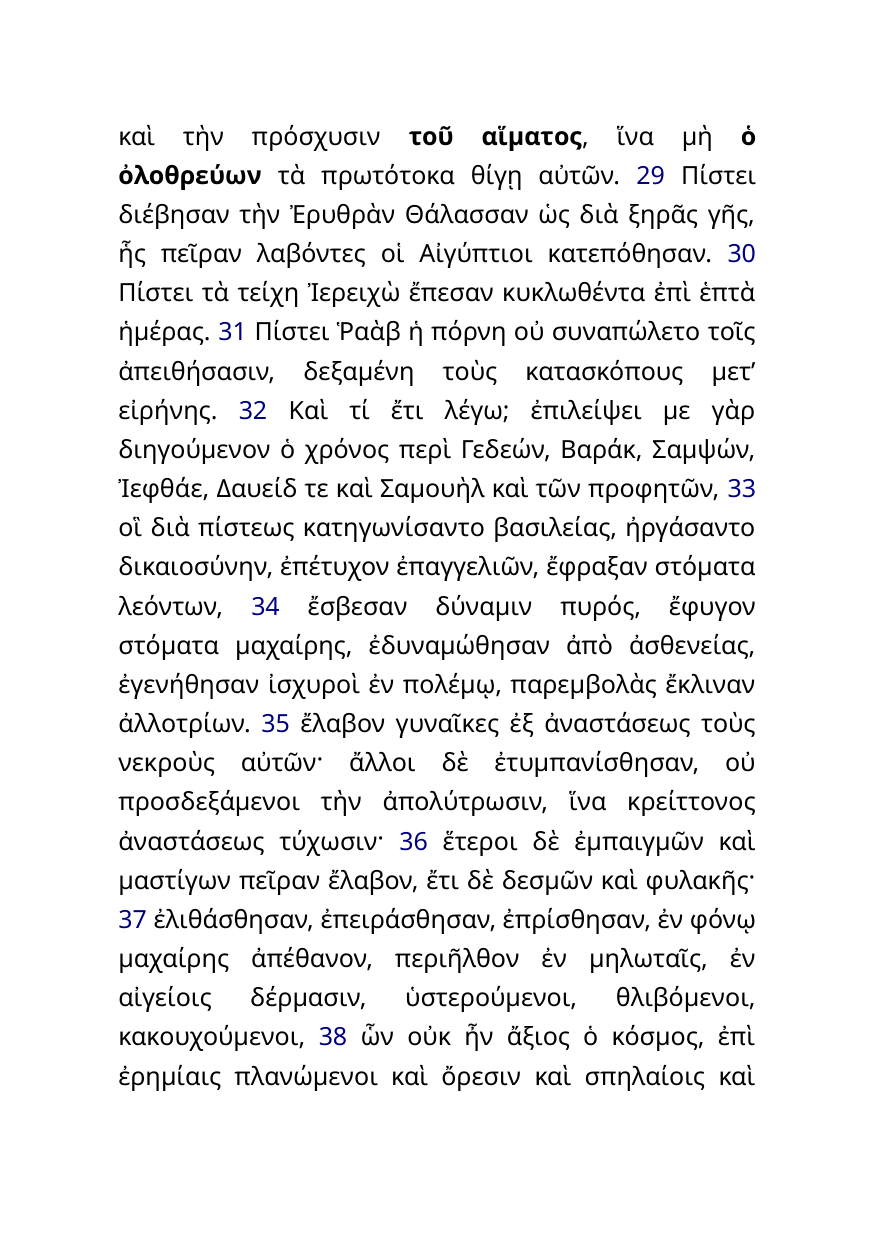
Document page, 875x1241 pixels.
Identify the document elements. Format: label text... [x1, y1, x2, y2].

text καὶ τὴν πρόσχυσιν τοῦ αἵματος, ἵνα μὴ ὁ ὀλοθρεύων τὰ πρωτότοκα θίγῃ αὐτῶν. 29 Πίστει διέβησαν τὴν Ἐρυθρὰν Θάλασσαν ὡς διὰ ξηρᾶς γῆς, ἧς πεῖραν λαβόντες οἱ Αἰγύπτιοι κατεπόθησαν. 30 Πίστει τὰ τείχη Ἰερειχὼ ἔπεσαν κυκλωθέντα ἐπὶ ἑπτὰ ἡμέρας. 31 Πίστει Ῥαὰβ ἡ πόρνη οὐ συναπώλετο τοῖς ἀπειθήσασιν, δεξαμένη τοὺς κατασκόπους μετ’ εἰρήνης. 32 Καὶ τί ἔτι λέγω; ἐπιλείψει με γὰρ διηγούμενον ὁ χρόνος περὶ Γεδεών, Βαράκ, Σαμψών, Ἰεφθάε, Δαυείδ τε καὶ Σαμουὴλ καὶ τῶν προφητῶν, 33 οἳ διὰ πίστεως κατηγωνίσαντο βασιλείας, ἠργάσαντο δικαιοσύνην, ἐπέτυχον ἐπαγγελιῶν, ἔφραξαν στόματα λεόντων, 34 ἔσβεσαν δύναμιν πυρός, ἔφυγον στόματα μαχαίρης, ἐδυναμώθησαν ἀπὸ ἀσθενείας, ἐγενήθησαν ἰσχυροὶ ἐν πολέμῳ, παρεμβολὰς ἔκλιναν ἀλλοτρίων. 35 ἔλαβον γυναῖκες ἐξ ἀναστάσεως τοὺς νεκροὺς αὐτῶν· ἄλλοι δὲ ἐτυμπανίσθησαν, οὐ προσδεξάμενοι τὴν ἀπολύτρωσιν, ἵνα κρείττονος ἀναστάσεως τύχωσιν· 36 ἕτεροι δὲ ἐμπαιγμῶν καὶ μαστίγων πεῖραν ἔλαβον, ἔτι δὲ δεσμῶν καὶ φυλακῆς· 37 ἐλιθάσθησαν, ἐπειράσθησαν, ἐπρίσθησαν, ἐν φόνῳ μαχαίρης ἀπέθανον, περιῆλθον ἐν μηλωταῖς, ἐν αἰγείοις δέρμασιν, ὑστερούμενοι, θλιβόμενοι, κακουχούμενοι, 38 ὧν οὐκ ἦν ἄξιος ὁ κόσμος, ἐπὶ ἐρημίαις πλανώμενοι καὶ ὄρεσιν καὶ σπηλαίοις καὶ [118, 118, 756, 1092]
